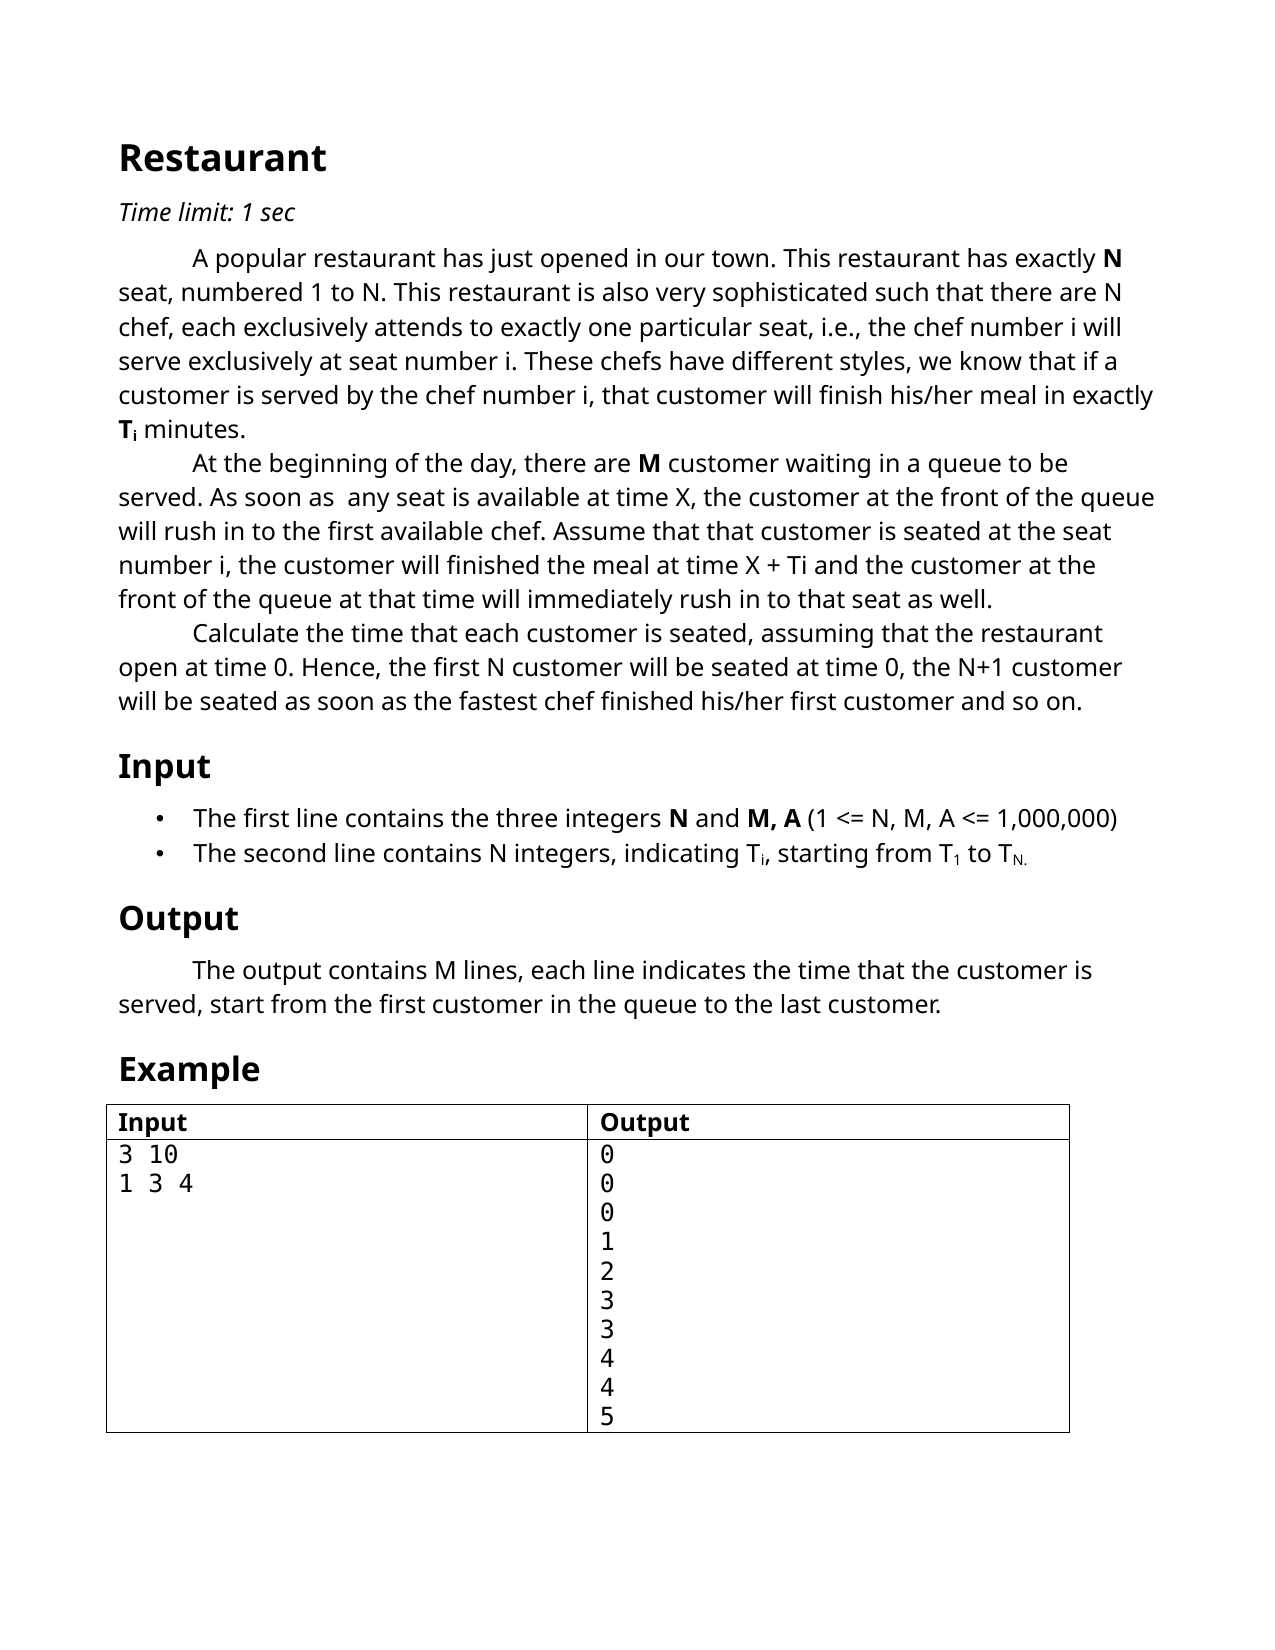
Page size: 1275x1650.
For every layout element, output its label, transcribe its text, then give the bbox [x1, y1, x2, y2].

table_cell 0 0 0 1 2 3 3 4 4 5 [588, 1140, 1069, 1432]
text Calculate the time that each customer is seated, assuming that the restaurant open at time 0. Hence, the first N customer will be seated at time 0, the N+1 customer will be seated as soon as the fastest chef finished his/her first customer and so on. [118, 616, 1157, 718]
subtitle Input [118, 743, 1157, 789]
table_header Output [588, 1105, 1069, 1139]
text Time limit: 1 sec [118, 194, 1157, 228]
list The second line contains N integers, indicating Ti, starting from T1 to TN. [156, 835, 1157, 869]
list The first line contains the three integers N and M, A (1 <= N, M, A <= 1,000,000) [156, 801, 1157, 835]
subtitle Example [118, 1046, 1157, 1091]
title Restaurant [118, 131, 1157, 182]
text At the beginning of the day, there are M customer waiting in a queue to be served. As soon as any seat is available at time X, the customer at the front of the queue will rush in to the first available chef. Assume that that customer is seated at the seat number i, the customer will finished the meal at time X + Ti and the customer at the front of the queue at that time will immediately rush in to that seat as well. [118, 445, 1157, 616]
table_cell 3 10 1 3 4 [107, 1140, 587, 1432]
text A popular restaurant has just opened in our town. This restaurant has exactly N seat, numbered 1 to N. This restaurant is also very sophisticated such that there are N chef, each exclusively attends to exactly one particular seat, i.e., the chef number i will serve exclusively at seat number i. These chefs have different styles, we know that if a customer is served by the chef number i, that customer will finish his/her meal in exactly Ti minutes. [118, 241, 1157, 445]
subtitle Output [118, 894, 1157, 940]
table_header Input [107, 1105, 587, 1139]
text The output contains M lines, each line indicates the time that the customer is served, start from the first customer in the queue to the last customer. [118, 952, 1157, 1021]
